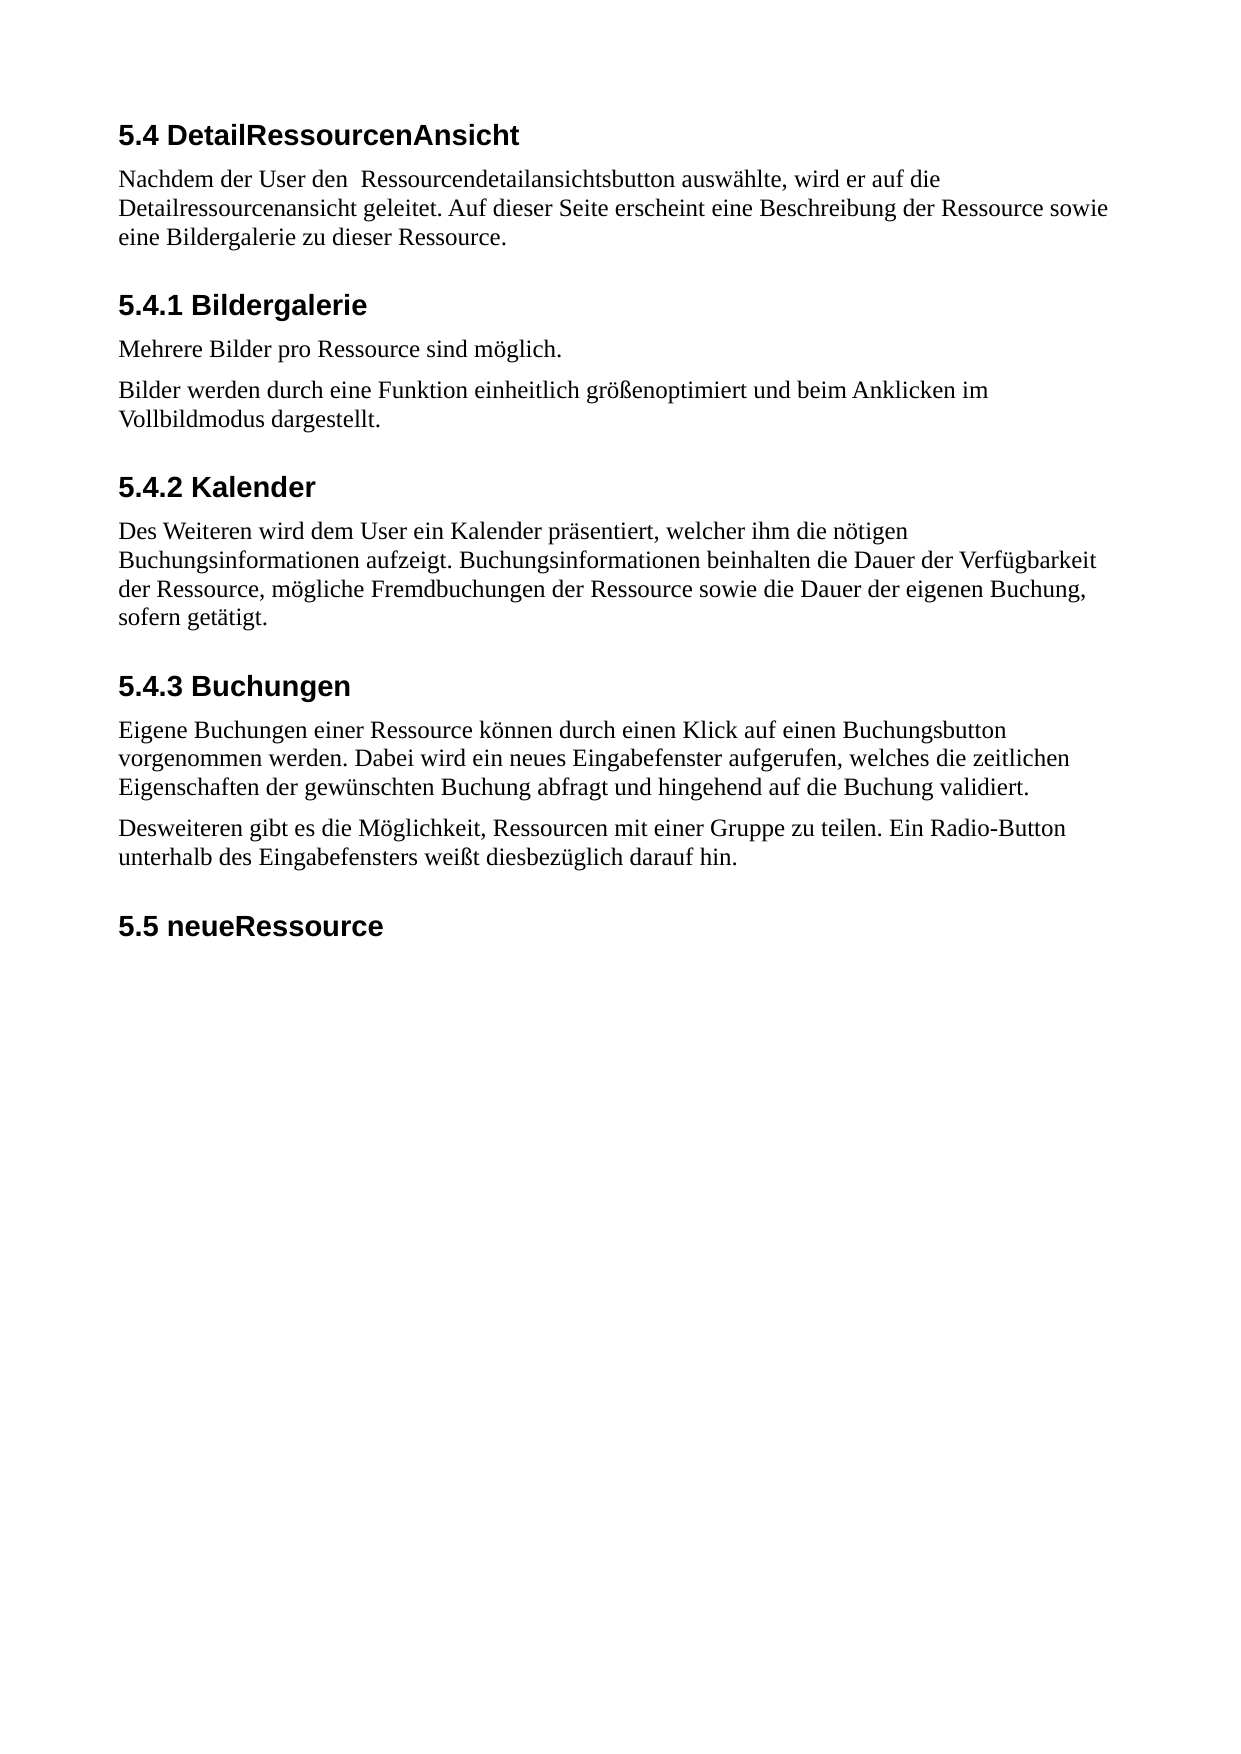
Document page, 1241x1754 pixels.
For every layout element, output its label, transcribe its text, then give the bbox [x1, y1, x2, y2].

subtitle 5.4.1 Bildergalerie [118, 288, 1122, 321]
text Mehrere Bilder pro Ressource sind möglich. [118, 334, 1122, 363]
text Eigene Buchungen einer Ressource können durch einen Klick auf einen Buchungsbutton vorgenommen werden. Dabei wird ein neues Eingabefenster aufgerufen, welches die zeitlichen Eigenschaften der gewünschten Buchung abfragt und hingehend auf die Buchung validiert. [118, 715, 1122, 801]
subtitle 5.5 neueRessource [118, 908, 1122, 942]
text Des Weiteren wird dem User ein Kalender präsentiert, welcher ihm die nötigen Buchungsinformationen aufzeigt. Buchungsinformationen beinhalten die Dauer der Verfügbarkeit der Ressource, mögliche Fremdbuchungen der Ressource sowie die Dauer der eigenen Buchung, sofern getätigt. [118, 516, 1122, 631]
subtitle 5.4.2 Kalender [118, 470, 1122, 504]
subtitle 5.4.3 Buchungen [118, 669, 1122, 702]
text Bilder werden durch eine Funktion einheitlich größenoptimiert und beim Anklicken im Vollbildmodus dargestellt. [118, 375, 1122, 433]
text Nachdem der User den Ressourcendetailansichtsbutton auswählte, wird er auf die Detailressourcenansicht geleitet. Auf dieser Seite erscheint eine Beschreibung der Ressource sowie eine Bildergalerie zu dieser Ressource. [118, 164, 1122, 250]
text Desweiteren gibt es die Möglichkeit, Ressourcen mit einer Gruppe zu teilen. Ein Radio-Button unterhalb des Eingabefensters weißt diesbezüglich darauf hin. [118, 813, 1122, 871]
subtitle 5.4 DetailRessourcenAnsicht [118, 118, 1122, 152]
